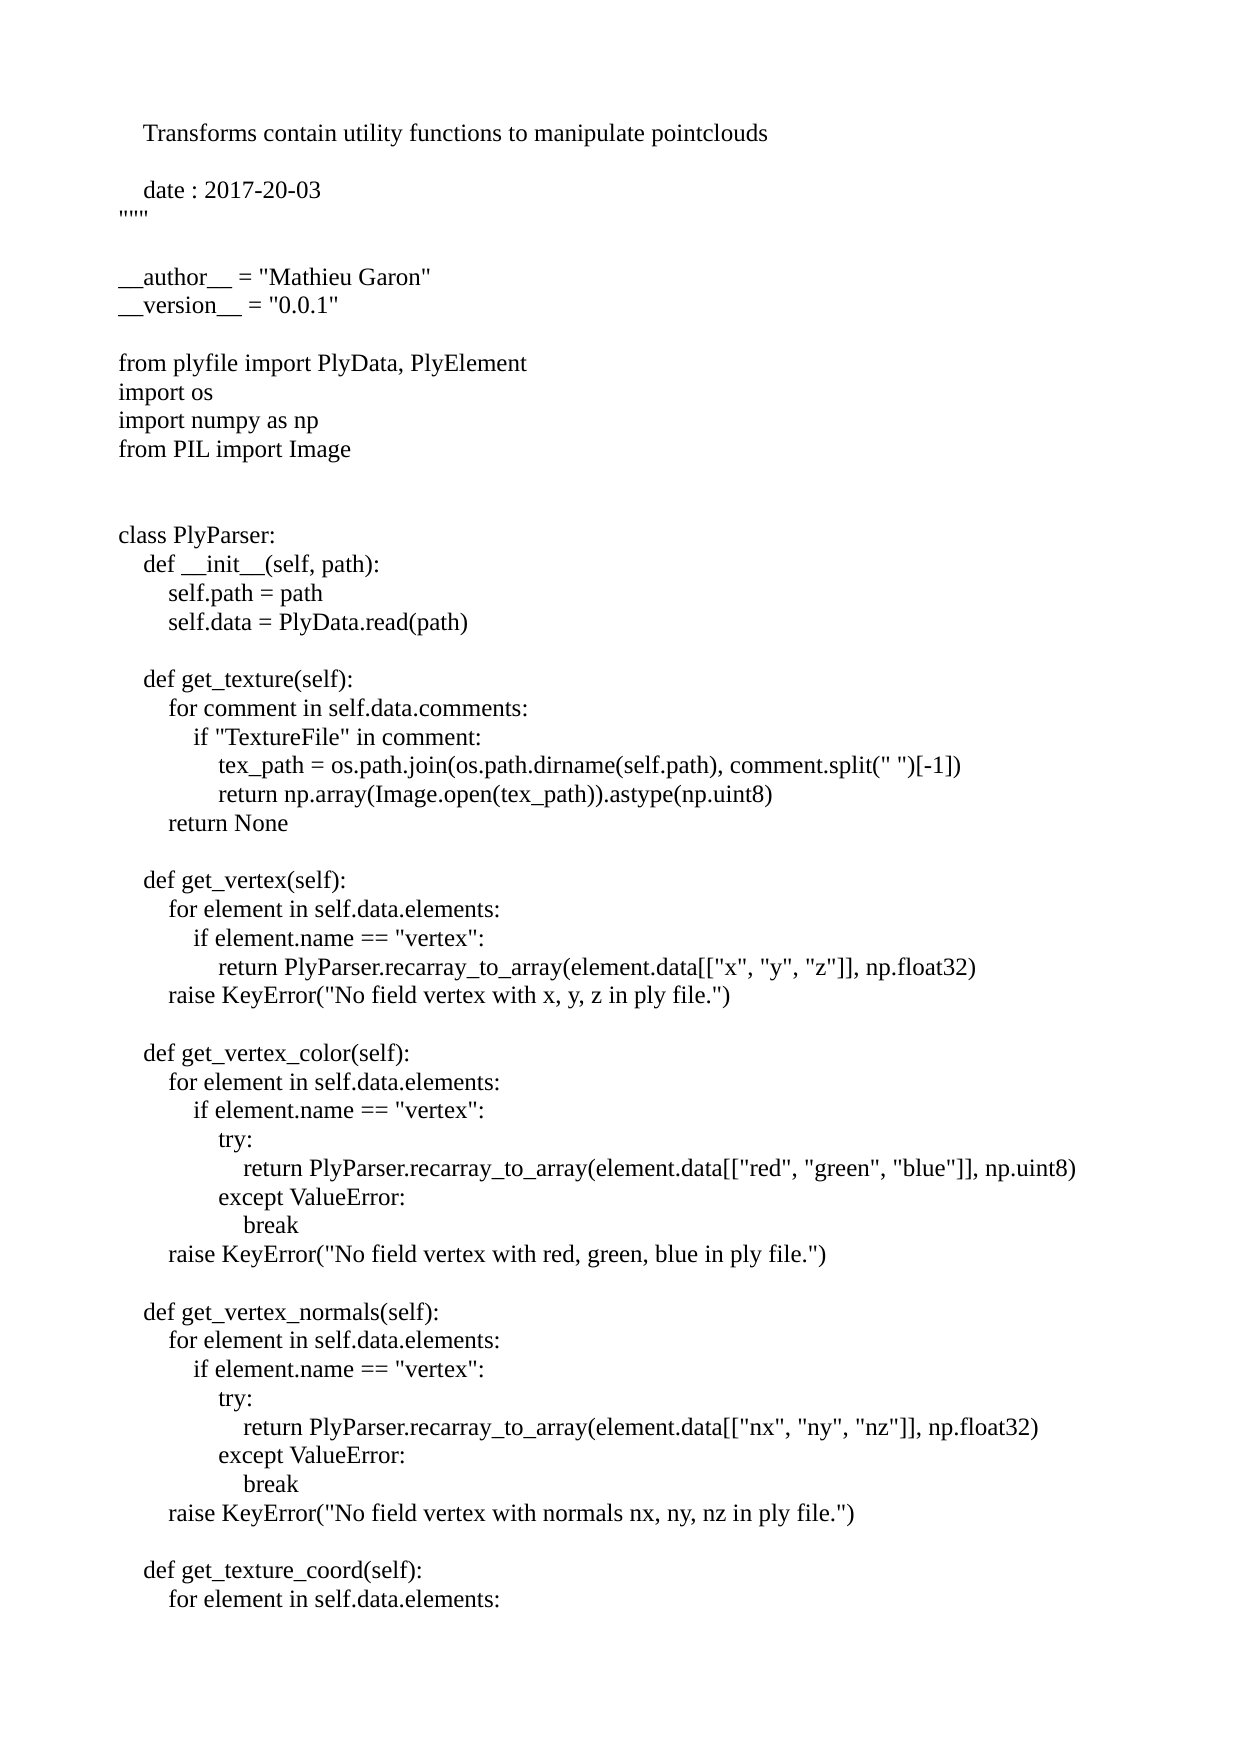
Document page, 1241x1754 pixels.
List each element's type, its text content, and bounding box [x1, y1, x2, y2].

text for element in self.data.elements: [118, 1326, 1122, 1354]
text for comment in self.data.comments: [118, 693, 1122, 722]
text for element in self.data.elements: [118, 1584, 1122, 1613]
text if element.name == "vertex": [118, 1354, 1122, 1383]
text date : 2017-20-03 [118, 176, 1122, 204]
text raise KeyError("No field vertex with normals nx, ny, nz in ply file.") [118, 1498, 1122, 1527]
text import os [118, 377, 1122, 406]
text def __init__(self, path): [118, 549, 1122, 578]
text def get_vertex_normals(self): [118, 1297, 1122, 1326]
text return PlyParser.recarray_to_array(element.data[["x", "y", "z"]], np.float32) [118, 952, 1122, 981]
text for element in self.data.elements: [118, 1067, 1122, 1096]
text from plyfile import PlyData, PlyElement [118, 348, 1122, 377]
text break [118, 1211, 1122, 1239]
text __version__ = "0.0.1" [118, 291, 1122, 319]
text __author__ = "Mathieu Garon" [118, 262, 1122, 291]
text self.path = path [118, 578, 1122, 607]
text try: [118, 1124, 1122, 1153]
text try: [118, 1383, 1122, 1412]
text tex_path = os.path.join(os.path.dirname(self.path), comment.split(" ")[-1]) [118, 751, 1122, 779]
text break [118, 1469, 1122, 1498]
text def get_vertex(self): [118, 866, 1122, 894]
text class PlyParser: [118, 521, 1122, 549]
text Transforms contain utility functions to manipulate pointclouds [118, 118, 1122, 147]
text import numpy as np [118, 406, 1122, 434]
text self.data = PlyData.read(path) [118, 607, 1122, 636]
text raise KeyError("No field vertex with red, green, blue in ply file.") [118, 1239, 1122, 1268]
text """ [118, 204, 1122, 233]
text return None [118, 808, 1122, 837]
text return PlyParser.recarray_to_array(element.data[["nx", "ny", "nz"]], np.float32) [118, 1412, 1122, 1441]
text for element in self.data.elements: [118, 894, 1122, 923]
text if element.name == "vertex": [118, 1096, 1122, 1124]
text except ValueError: [118, 1441, 1122, 1469]
text if "TextureFile" in comment: [118, 722, 1122, 751]
text def get_texture(self): [118, 664, 1122, 693]
text except ValueError: [118, 1182, 1122, 1211]
text def get_texture_coord(self): [118, 1556, 1122, 1584]
text return np.array(Image.open(tex_path)).astype(np.uint8) [118, 779, 1122, 808]
text return PlyParser.recarray_to_array(element.data[["red", "green", "blue"]], np.uint8) [118, 1153, 1122, 1182]
text raise KeyError("No field vertex with x, y, z in ply file.") [118, 981, 1122, 1009]
text from PIL import Image [118, 434, 1122, 463]
text def get_vertex_color(self): [118, 1038, 1122, 1067]
text if element.name == "vertex": [118, 923, 1122, 952]
